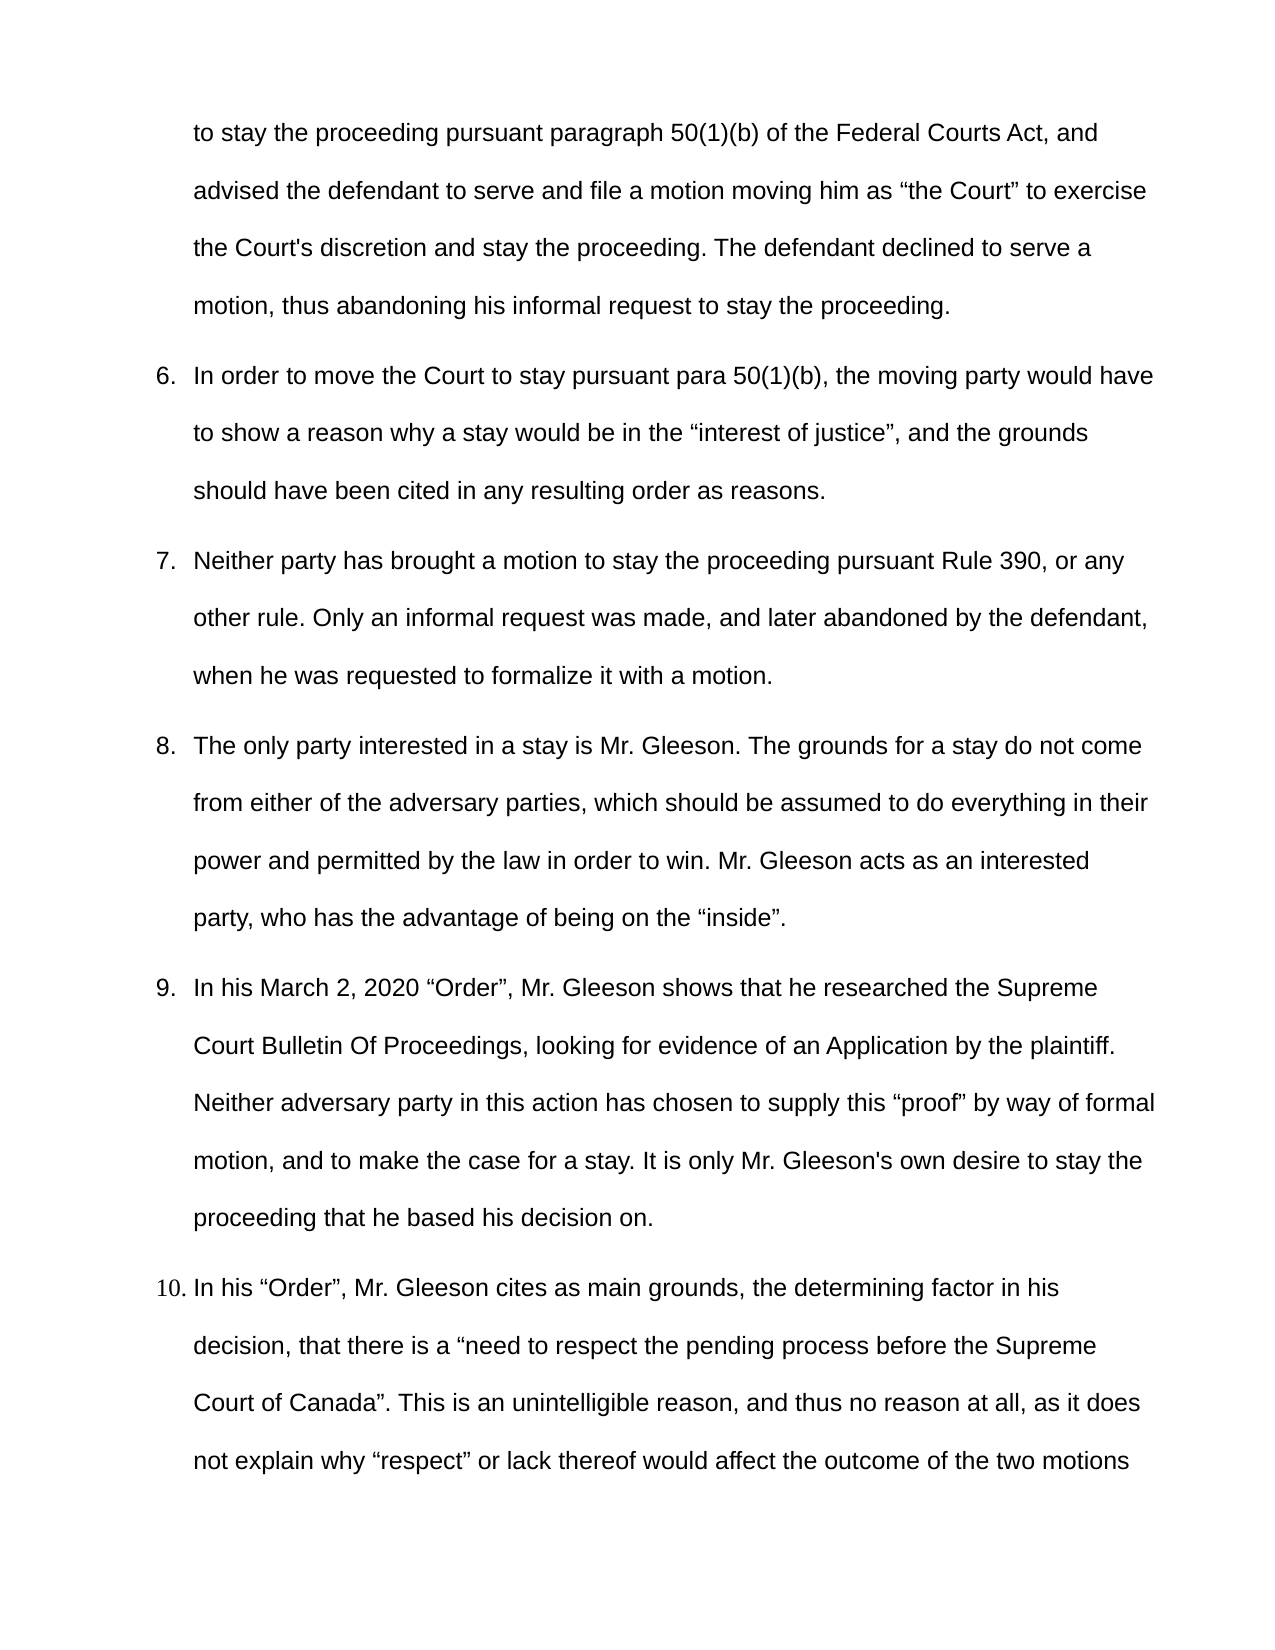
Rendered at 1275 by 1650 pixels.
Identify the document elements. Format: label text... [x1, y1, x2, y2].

list to stay the proceeding pursuant paragraph 50(1)(b) of the Federal Courts Act, and advised the defendant to serve and file a motion moving him as “the Court” to exercise the Court's discretion and stay the proceeding. The defendant declined to serve a motion, thus abandoning his informal request to stay the proceeding. [156, 118, 1157, 319]
list In order to move the Court to stay pursuant para 50(1)(b), the moving party would have to show a reason why a stay would be in the “interest of justice”, and the grounds should have been cited in any resulting order as reasons. [156, 361, 1157, 504]
list In his “Order”, Mr. Gleeson cites as main grounds, the determining factor in his decision, that there is a “need to respect the pending process before the Supreme Court of Canada”. This is an unintelligible reason, and thus no reason at all, as it does not explain why “respect” or lack thereof would affect the outcome of the two motions [156, 1273, 1157, 1474]
list The only party interested in a stay is Mr. Gleeson. The grounds for a stay do not come from either of the adversary parties, which should be assumed to do everything in their power and permitted by the law in order to win. Mr. Gleeson acts as an interested party, who has the advantage of being on the “inside”. [156, 731, 1157, 932]
list In his March 2, 2020 “Order”, Mr. Gleeson shows that he researched the Supreme Court Bulletin Of Proceedings, looking for evidence of an Application by the plaintiff. Neither adversary party in this action has chosen to supply this “proof” by way of formal motion, and to make the case for a stay. It is only Mr. Gleeson's own desire to stay the proceeding that he based his decision on. [156, 973, 1157, 1232]
list Neither party has brought a motion to stay the proceeding pursuant Rule 390, or any other rule. Only an informal request was made, and later abandoned by the defendant, when he was requested to formalize it with a motion. [156, 546, 1157, 689]
